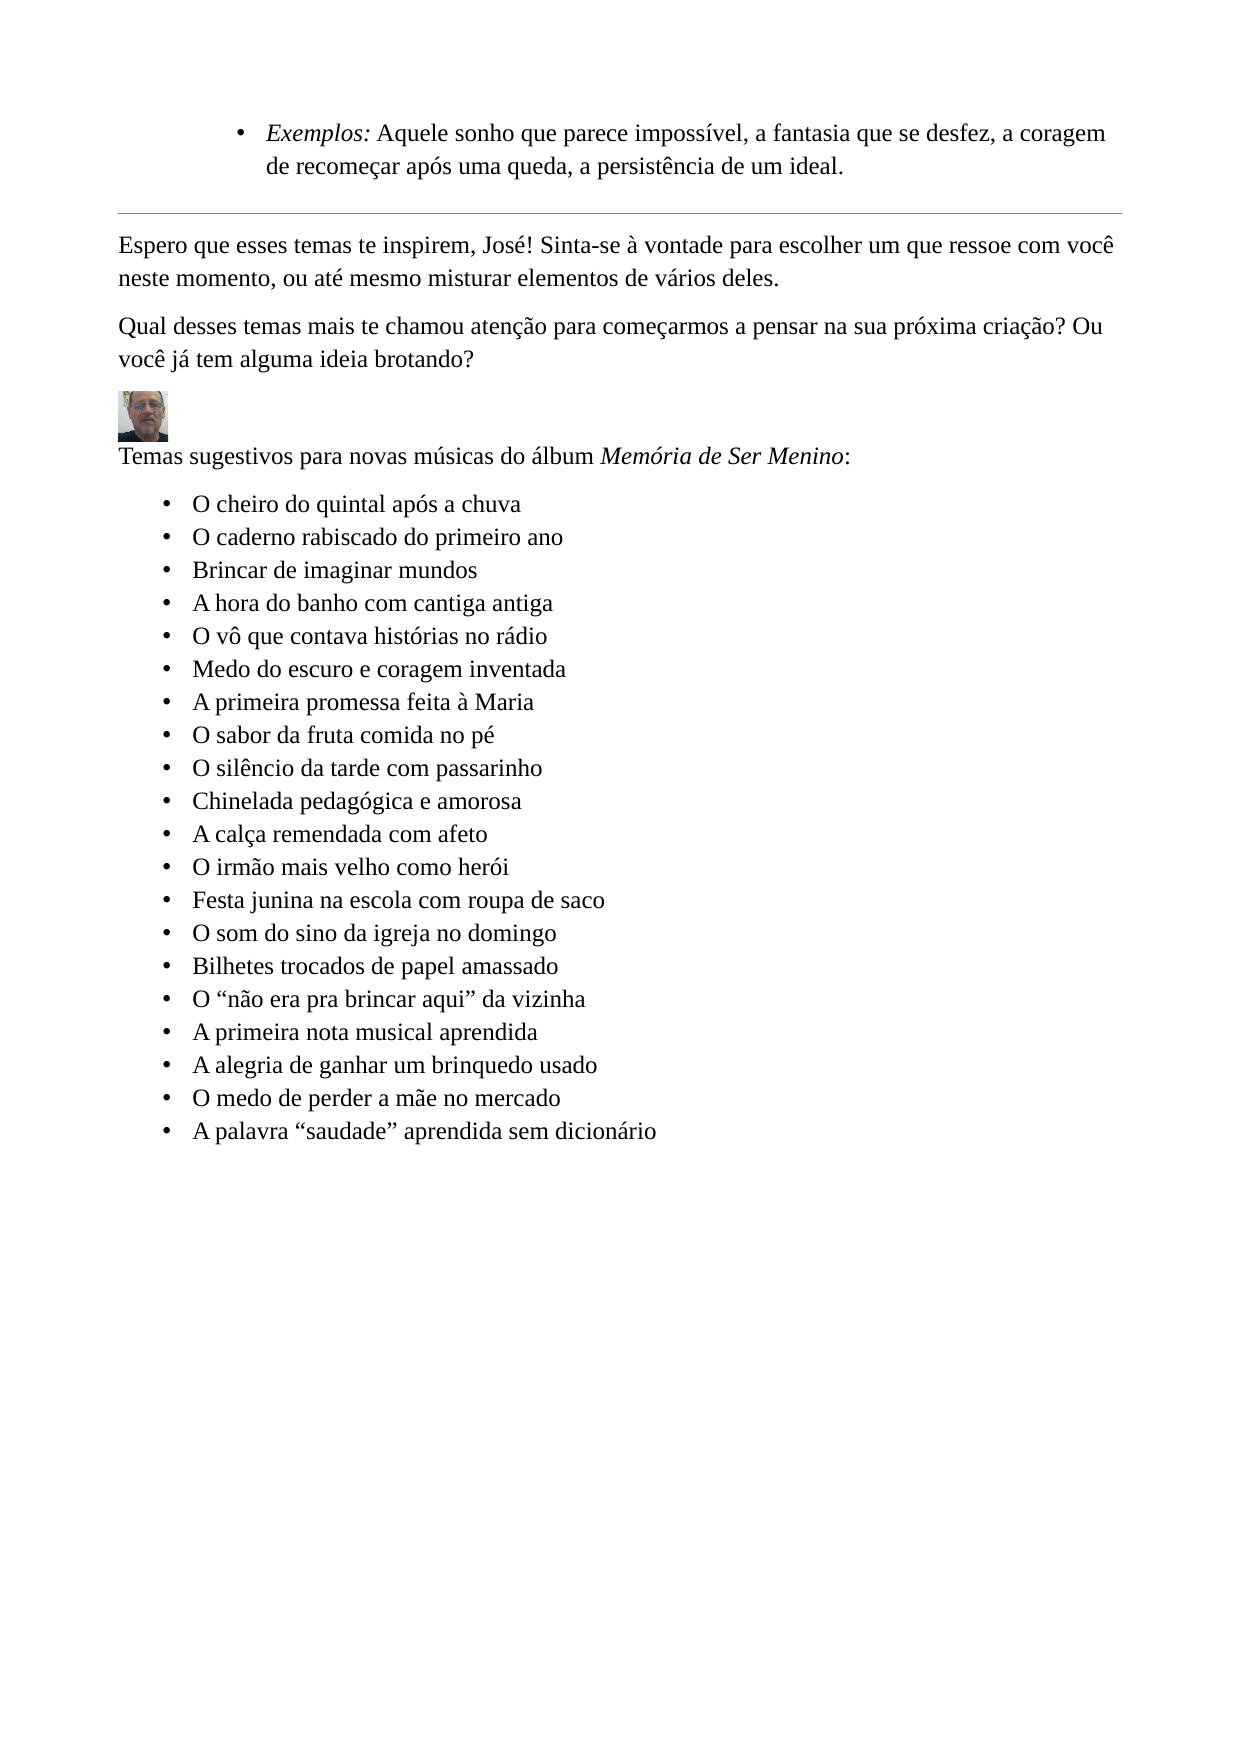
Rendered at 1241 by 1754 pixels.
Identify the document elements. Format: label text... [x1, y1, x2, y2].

list Exemplos: Aquele sonho que parece impossível, a fantasia que se desfez, a coragem de recomeçar após uma queda, a persistência de um ideal. [236, 118, 1122, 180]
list O sabor da fruta comida no pé [162, 720, 1122, 749]
list O irmão mais velho como herói [162, 852, 1122, 881]
list O “não era pra brincar aqui” da vizinha [162, 984, 1122, 1013]
list O cheiro do quintal após a chuva [162, 489, 1122, 518]
list A palavra “saudade” aprendida sem dicionário [162, 1116, 1122, 1145]
list A calça remendada com afeto [162, 819, 1122, 848]
list A hora do banho com cantiga antiga [162, 588, 1122, 617]
list Medo do escuro e coragem inventada [162, 654, 1122, 683]
list A primeira promessa feita à Maria [162, 687, 1122, 716]
list O som do sino da igreja no domingo [162, 918, 1122, 947]
list O caderno rabiscado do primeiro ano [162, 522, 1122, 551]
text Espero que esses temas te inspirem, José! Sinta-se à vontade para escolher um que ressoe com você neste momento, ou até mesmo misturar elementos de vários deles. [118, 230, 1122, 292]
list Bilhetes trocados de papel amassado [162, 951, 1122, 980]
text Temas sugestivos para novas músicas do álbum Memória de Ser Menino: [118, 441, 1122, 470]
list O vô que contava histórias no rádio [162, 621, 1122, 650]
picture [118, 391, 169, 442]
list Festa junina na escola com roupa de saco [162, 885, 1122, 914]
list A primeira nota musical aprendida [162, 1017, 1122, 1046]
list O silêncio da tarde com passarinho [162, 753, 1122, 782]
list O medo de perder a mãe no mercado [162, 1083, 1122, 1112]
list Chinelada pedagógica e amorosa [162, 786, 1122, 815]
list Brincar de imaginar mundos [162, 555, 1122, 584]
list A alegria de ganhar um brinquedo usado [162, 1050, 1122, 1079]
text Qual desses temas mais te chamou atenção para começarmos a pensar na sua próxima criação? Ou você já tem alguma ideia brotando? [118, 311, 1122, 373]
